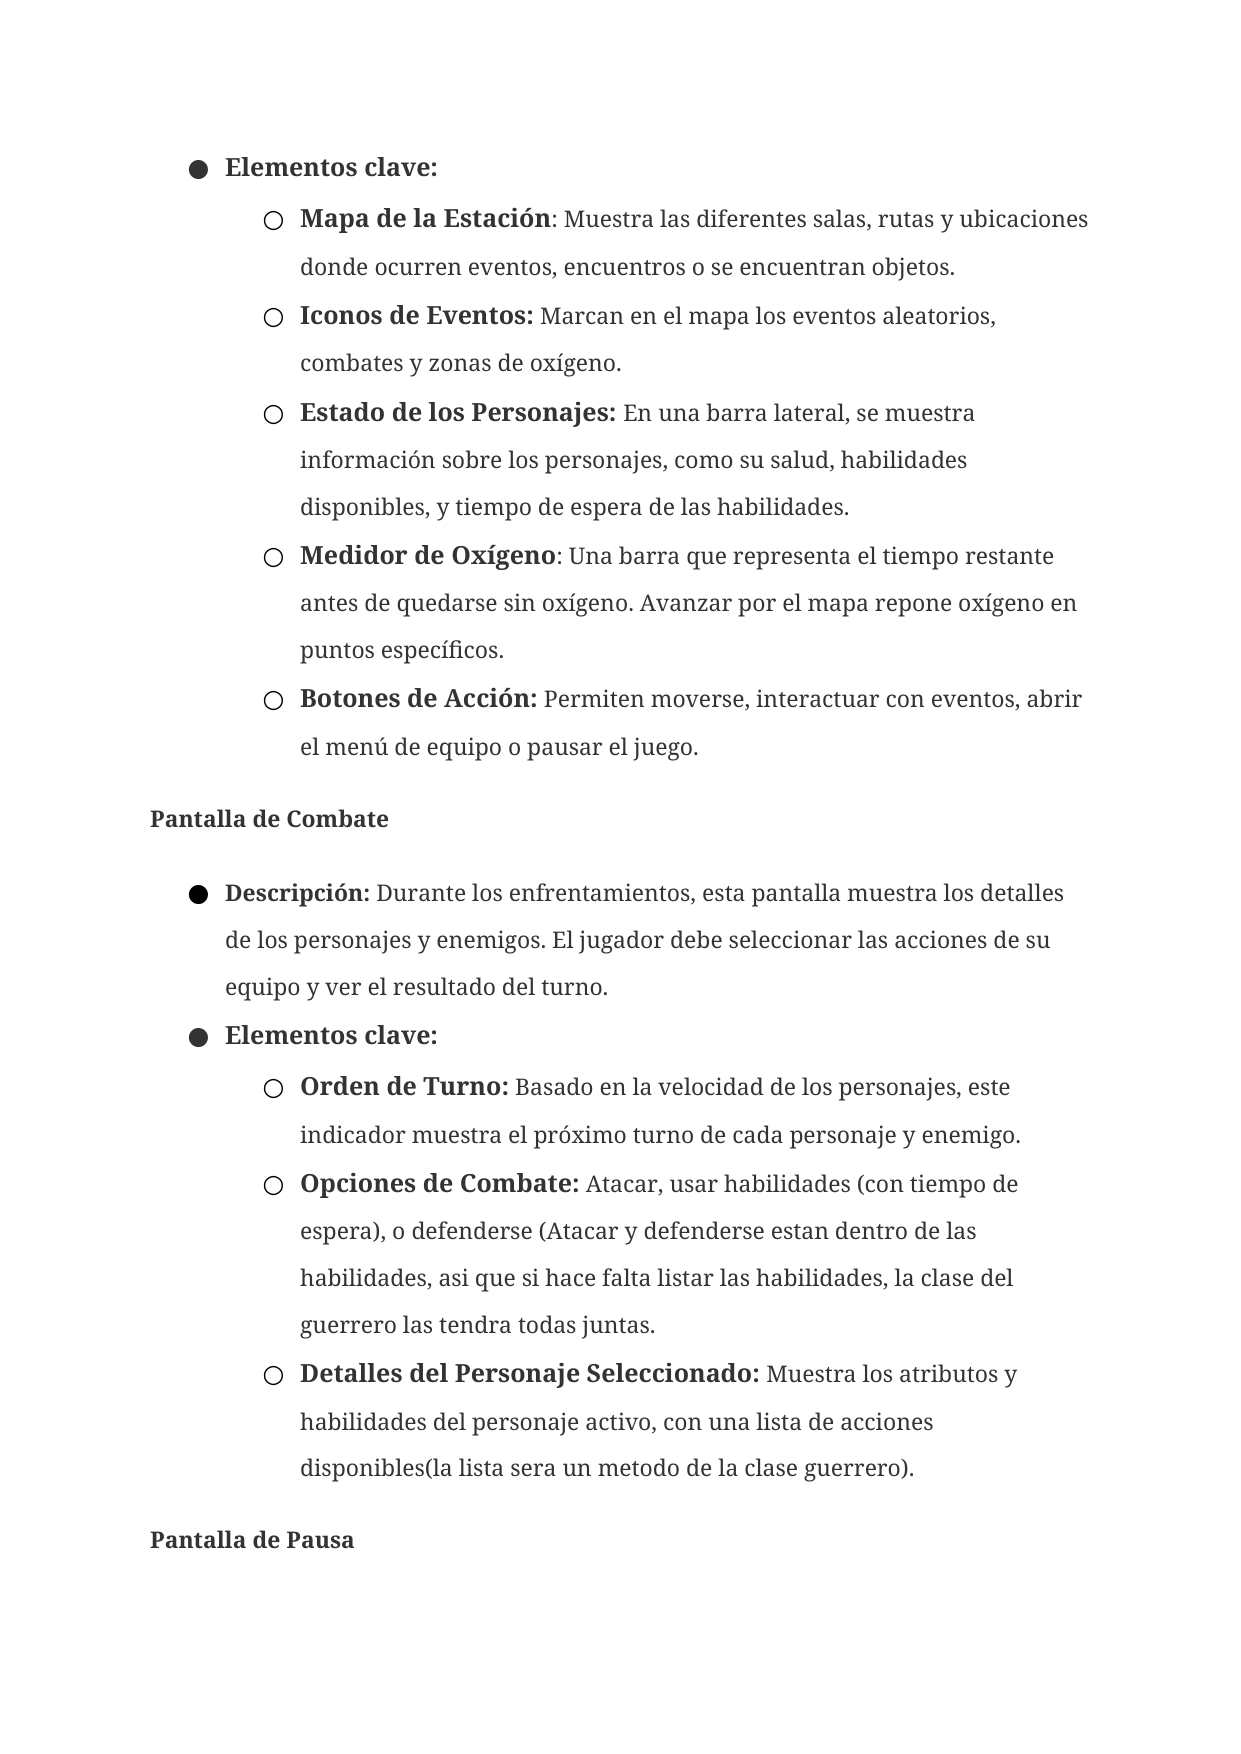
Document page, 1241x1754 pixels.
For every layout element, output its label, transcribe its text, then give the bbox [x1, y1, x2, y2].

list Botones de Acción: Permiten moverse, interactuar con eventos, abrir el menú de equipo o pausar el juego. [262, 681, 1090, 762]
list Opciones de Combate: Atacar, usar habilidades (con tiempo de espera), o defenderse (Atacar y defenderse estan dentro de las habilidades, asi que si hace falta listar las habilidades, la clase del guerrero las tendra todas juntas. [262, 1166, 1090, 1340]
list Orden de Turno: Basado en la velocidad de los personajes, este indicador muestra el próximo turno de cada personaje y enemigo. [262, 1069, 1090, 1150]
subtitle Pantalla de Combate [150, 803, 1090, 834]
list Iconos de Eventos: Marcan en el mapa los eventos aleatorios, combates y zonas de oxígeno. [262, 298, 1090, 378]
list Mapa de la Estación: Muestra las diferentes salas, rutas y ubicaciones donde ocurren eventos, encuentros o se encuentran objetos. [262, 201, 1090, 282]
subtitle Pantalla de Pausa [150, 1524, 1090, 1556]
list Detalles del Personaje Seleccionado: Muestra los atributos y habilidades del personaje activo, con una lista de acciones disponibles(la lista sera un metodo de la clase guerrero). [262, 1356, 1090, 1484]
list Elementos clave: [187, 1018, 1090, 1052]
list Medidor de Oxígeno: Una barra que representa el tiempo restante antes de quedarse sin oxígeno. Avanzar por el mapa repone oxígeno en puntos específicos. [262, 538, 1090, 665]
list Descripción: Durante los enfrentamientos, esta pantalla muestra los detalles de los personajes y enemigos. El jugador debe seleccionar las acciones de su equipo y ver el resultado del turno. [187, 874, 1090, 1002]
list Estado de los Personajes: En una barra lateral, se muestra información sobre los personajes, como su salud, habilidades disponibles, y tiempo de espera de las habilidades. [262, 394, 1090, 522]
list Elementos clave: [187, 150, 1090, 184]
